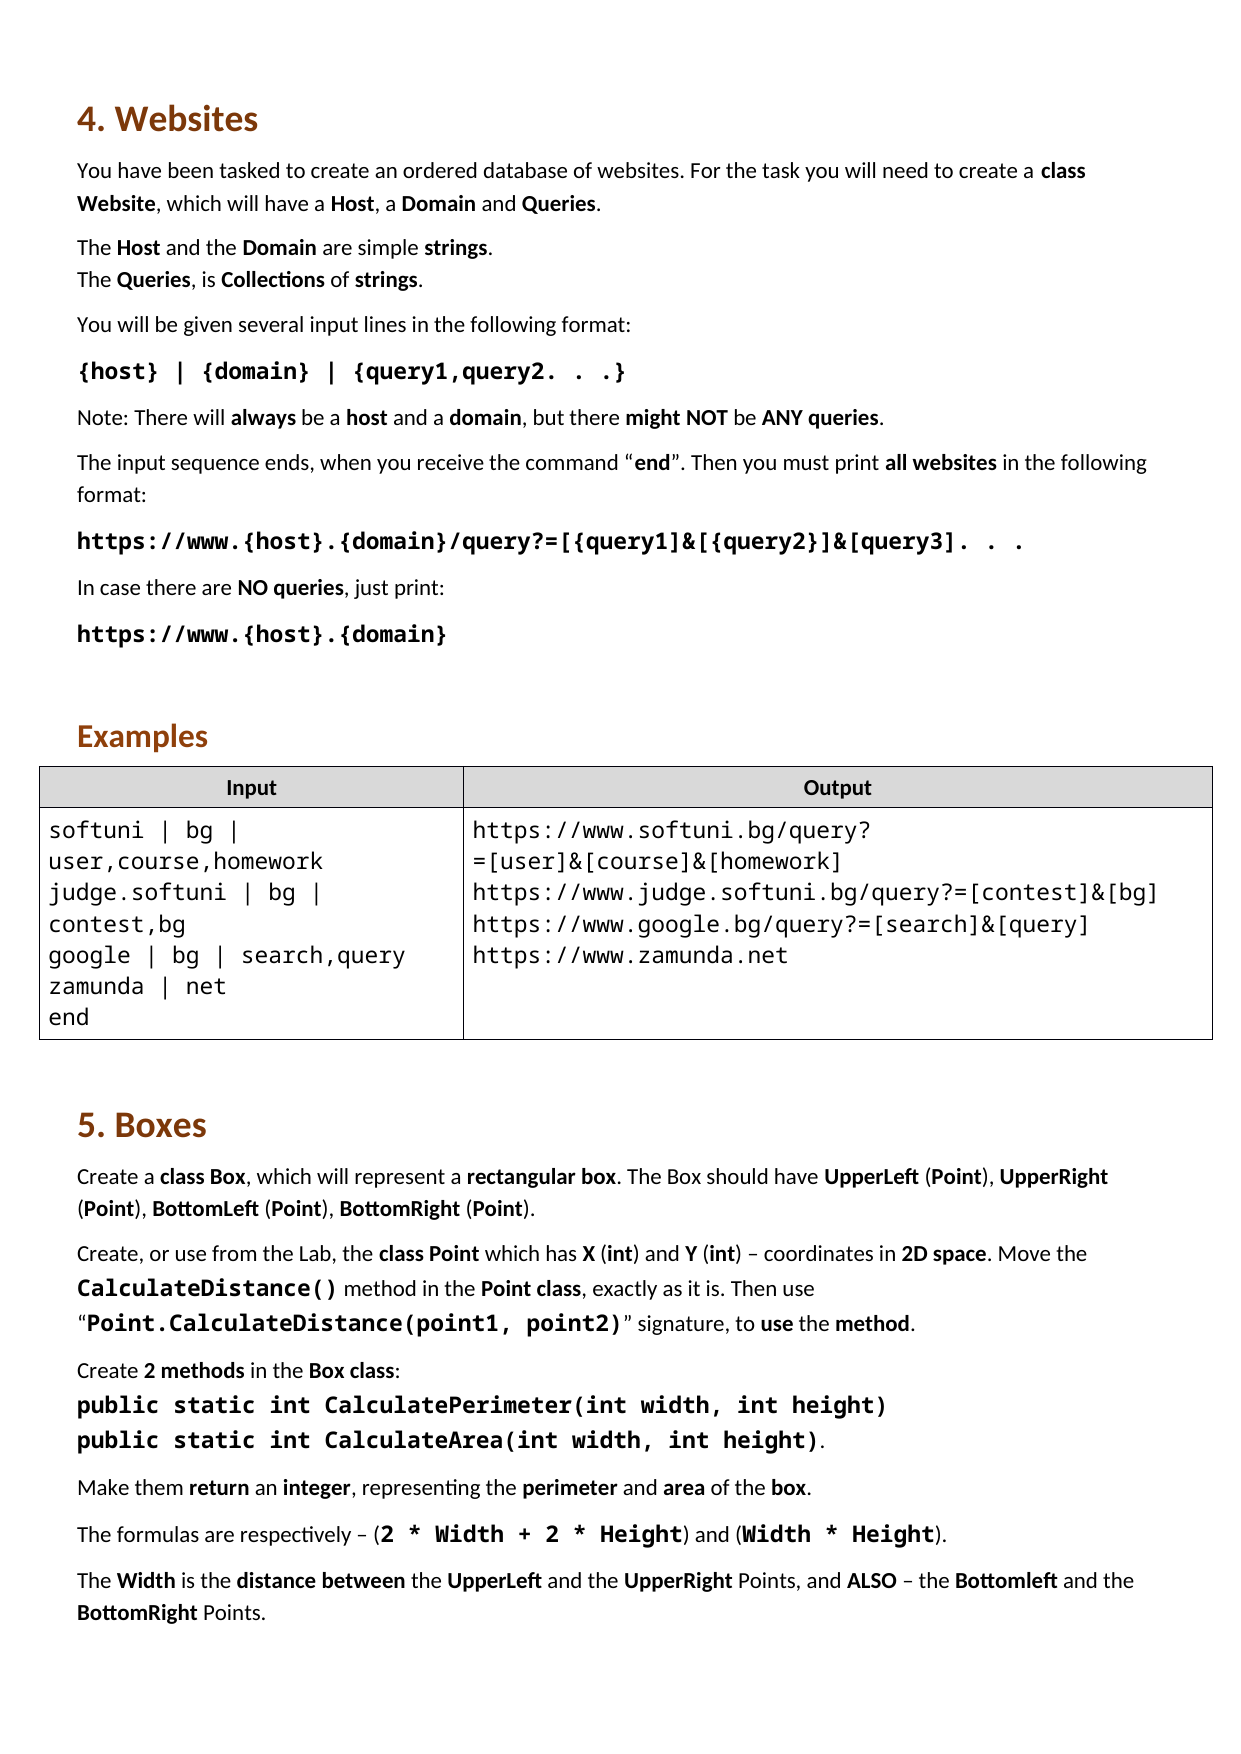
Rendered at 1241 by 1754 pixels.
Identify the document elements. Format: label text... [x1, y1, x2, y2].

text Make them return an integer, representing the perimeter and area of the box. [77, 1473, 1163, 1501]
text {host} | {domain} | {query1,query2. . .} [77, 355, 1163, 386]
text Create 2 methods in the Box class: public static int CalculatePerimeter(int width, int height) public static int CalculateArea(int width, int height). [77, 1356, 1163, 1456]
text Note: There will always be a host and a domain, but there might NOT be ANY queries. [77, 403, 1163, 431]
table_header Output [464, 767, 1212, 807]
subtitle Boxes [77, 1101, 1163, 1147]
text The Host and the Domain are simple strings. The Queries, is Collections of strings. [77, 233, 1163, 293]
text https://www.{host}.{domain} [77, 618, 1163, 649]
subtitle Examples [77, 715, 1163, 756]
text You will be given several input lines in the following format: [77, 310, 1163, 338]
text You have been tasked to create an ordered database of websites. For the task you will need to create a class Website, which will have a Host, a Domain and Queries. [77, 156, 1163, 217]
table_cell https://www.softuni.bg/query?=[user]&[course]&[homework] https://www.judge.softuni.bg/query?=[contest]&[bg] https://www.google.bg/query?=[search]&[query] https://www.zamunda.net [464, 808, 1212, 1038]
table_cell softuni | bg | user,course,homework judge.softuni | bg | contest,bg google | bg | search,query zamunda | net end [40, 808, 463, 1038]
table_header Input [40, 767, 463, 807]
text Create, or use from the Lab, the class Point which has X (int) and Y (int) – coordinates in 2D space. Move the CalculateDistance() method in the Point class, exactly as it is. Then use “Point.CalculateDistance(point1, point2)” signature, to use the method. [77, 1239, 1163, 1339]
text The formulas are respectively – (2 * Width + 2 * Height) and (Width * Height). [77, 1518, 1163, 1549]
text The Width is the distance between the UpperLeft and the UpperRight Points, and ALSO – the Bottomleft and the BottomRight Points. [77, 1566, 1163, 1626]
text Create a class Box, which will represent a rectangular box. The Box should have UpperLeft (Point), UpperRight (Point), BottomLeft (Point), BottomRight (Point). [77, 1162, 1163, 1222]
subtitle Websites [77, 95, 1163, 141]
text The input sequence ends, when you receive the command “end”. Then you must print all websites in the following format: [77, 448, 1163, 508]
text https://www.{host}.{domain}/query?=[{query1]&[{query2}]&[query3]. . . [77, 525, 1163, 556]
text In case there are NO queries, just print: [77, 573, 1163, 601]
